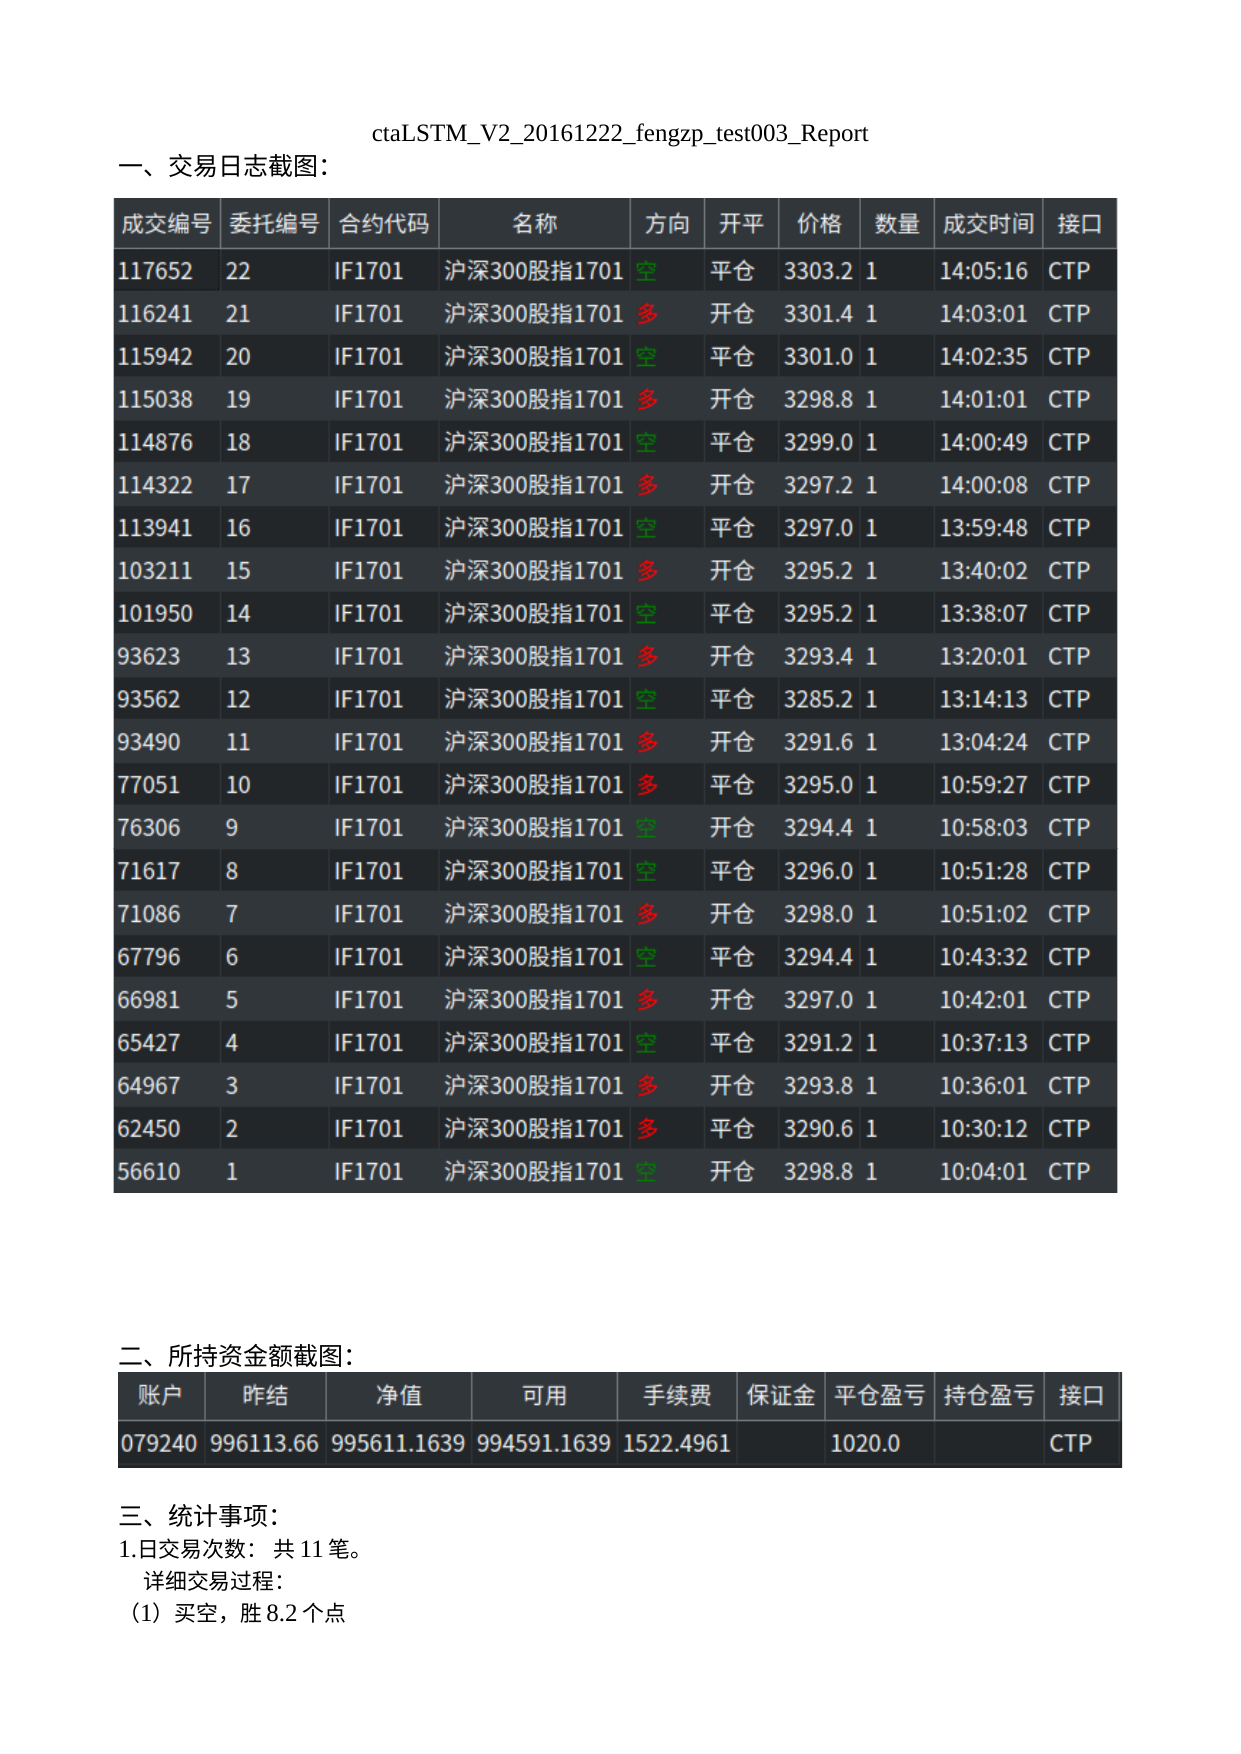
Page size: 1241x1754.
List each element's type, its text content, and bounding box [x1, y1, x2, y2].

text 二、所持资金额截图： [118, 1336, 1122, 1372]
text 三、统计事项： [118, 1496, 1122, 1532]
picture [118, 1372, 1123, 1468]
picture [113, 198, 1118, 1193]
text ctaLSTM_V2_20161222_fengzp_test003_Report [118, 118, 1122, 147]
text 一、交易日志截图： [118, 147, 1122, 183]
text 详细交易过程： [118, 1564, 1122, 1596]
text 1.日交易次数： 共11笔。 [118, 1532, 1122, 1564]
text （1）买空，胜8.2个点 [118, 1596, 1122, 1627]
